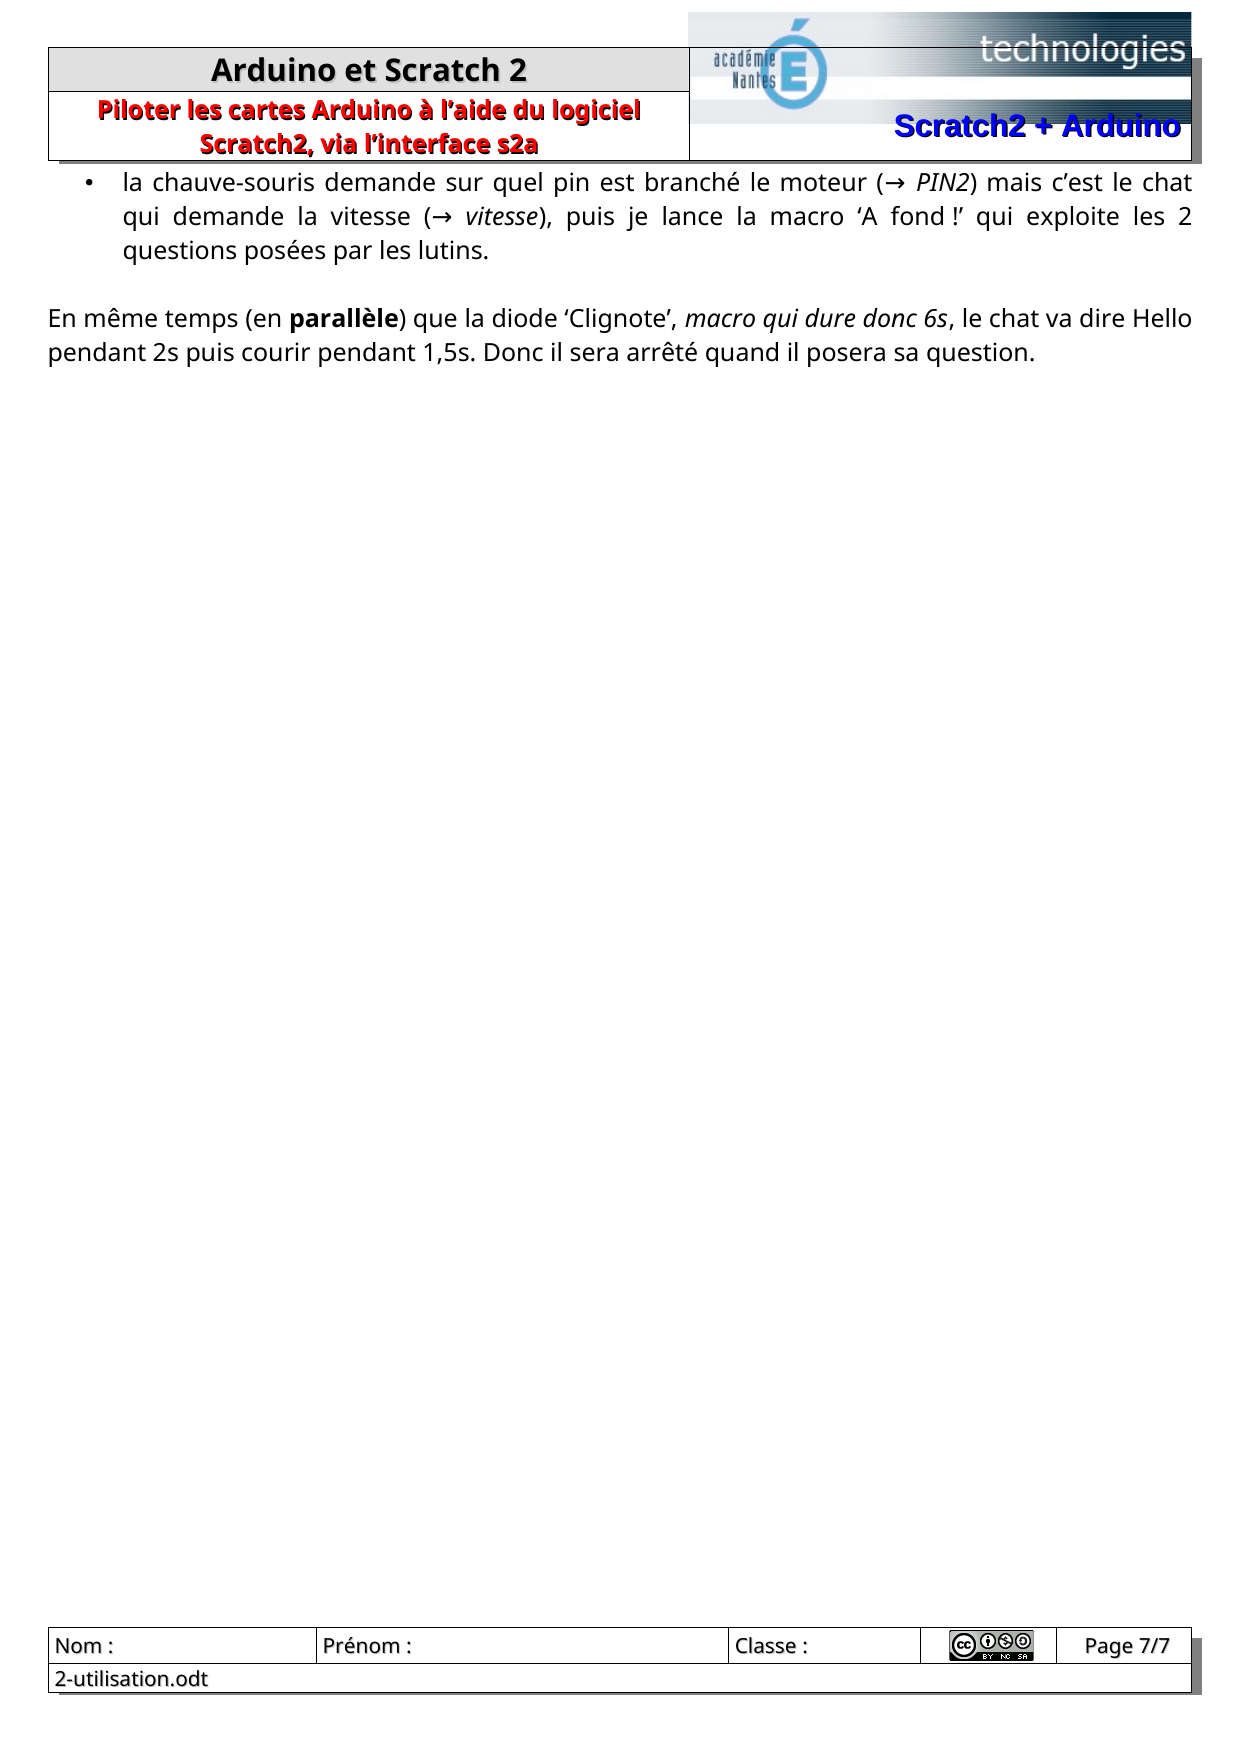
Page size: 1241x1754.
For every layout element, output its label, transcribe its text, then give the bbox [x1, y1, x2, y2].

picture [688, 12, 1192, 47]
text En même temps (en parallèle) que la diode ‘Clignote’, macro qui dure donc 6s, le chat va dire Hello pendant 2s puis courir pendant 1,5s. Donc il sera arrêté quand il posera sa question. [47, 301, 1193, 369]
picture [949, 1630, 1034, 1661]
list la chauve-souris demande sur quel pin est branché le moteur (→ PIN2) mais c’est le chat qui demande la vitesse (→ vitesse), puis je lance la macro ‘A fond !’ qui exploite les 2 questions posées par les lutins. [85, 164, 1193, 267]
picture [690, 48, 1191, 124]
